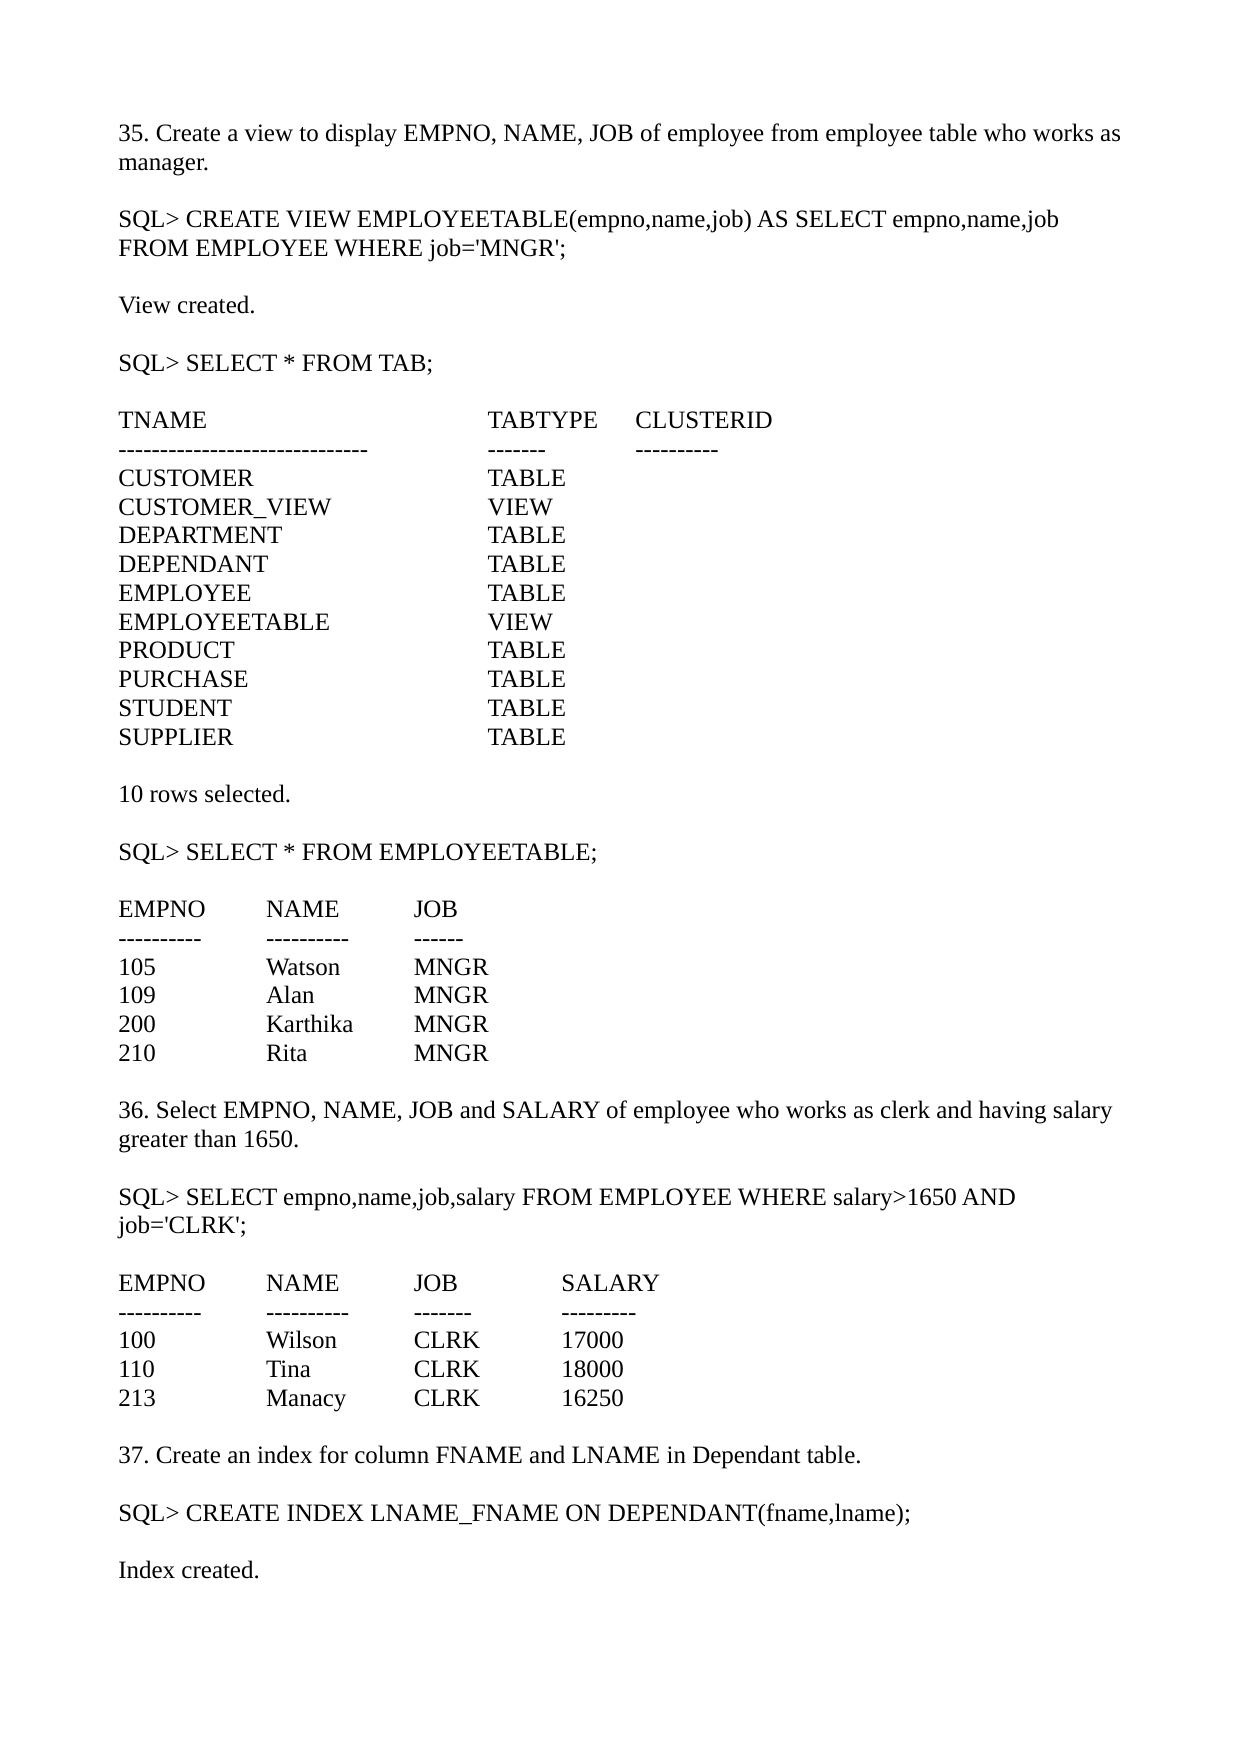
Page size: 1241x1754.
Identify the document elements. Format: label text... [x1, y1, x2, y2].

text SQL> SELECT * FROM EMPLOYEETABLE; [118, 837, 1122, 866]
text 36. Select EMPNO, NAME, JOB and SALARY of employee who works as clerk and having salary greater than 1650. [118, 1096, 1122, 1153]
text 213 Manacy CLRK 16250 [118, 1383, 1122, 1412]
text Index created. [118, 1556, 1122, 1584]
text 105 Watson MNGR [118, 952, 1122, 981]
text 37. Create an index for column FNAME and LNAME in Dependant table. [118, 1441, 1122, 1469]
text ---------- ---------- ------- --------- [118, 1297, 1122, 1326]
text 110 Tina CLRK 18000 [118, 1354, 1122, 1383]
text DEPARTMENT TABLE [118, 521, 1122, 549]
text SQL> CREATE INDEX LNAME_FNAME ON DEPENDANT(fname,lname); [118, 1498, 1122, 1527]
text PURCHASE TABLE [118, 664, 1122, 693]
text PRODUCT TABLE [118, 636, 1122, 664]
text EMPNO NAME JOB SALARY [118, 1268, 1122, 1297]
text EMPNO NAME JOB [118, 894, 1122, 923]
text EMPLOYEE TABLE [118, 578, 1122, 607]
text SQL> CREATE VIEW EMPLOYEETABLE(empno,name,job) AS SELECT empno,name,job FROM EMPLOYEE WHERE job='MNGR'; [118, 204, 1122, 262]
text 100 Wilson CLRK 17000 [118, 1326, 1122, 1354]
text 10 rows selected. [118, 779, 1122, 808]
text EMPLOYEETABLE VIEW [118, 607, 1122, 636]
text ------------------------------ ------- ---------- [118, 434, 1122, 463]
text DEPENDANT TABLE [118, 549, 1122, 578]
text SQL> SELECT * FROM TAB; [118, 348, 1122, 377]
text 109 Alan MNGR [118, 981, 1122, 1009]
text CUSTOMER_VIEW VIEW [118, 492, 1122, 521]
text 35. Create a view to display EMPNO, NAME, JOB of employee from employee table who works as manager. [118, 118, 1122, 176]
text TNAME TABTYPE CLUSTERID [118, 406, 1122, 434]
text 210 Rita MNGR [118, 1038, 1122, 1067]
text SQL> SELECT empno,name,job,salary FROM EMPLOYEE WHERE salary>1650 AND job='CLRK'; [118, 1182, 1122, 1239]
text 200 Karthika MNGR [118, 1009, 1122, 1038]
text CUSTOMER TABLE [118, 463, 1122, 492]
text SUPPLIER TABLE [118, 722, 1122, 751]
text View created. [118, 291, 1122, 319]
text ---------- ---------- ------ [118, 923, 1122, 952]
text STUDENT TABLE [118, 693, 1122, 722]
